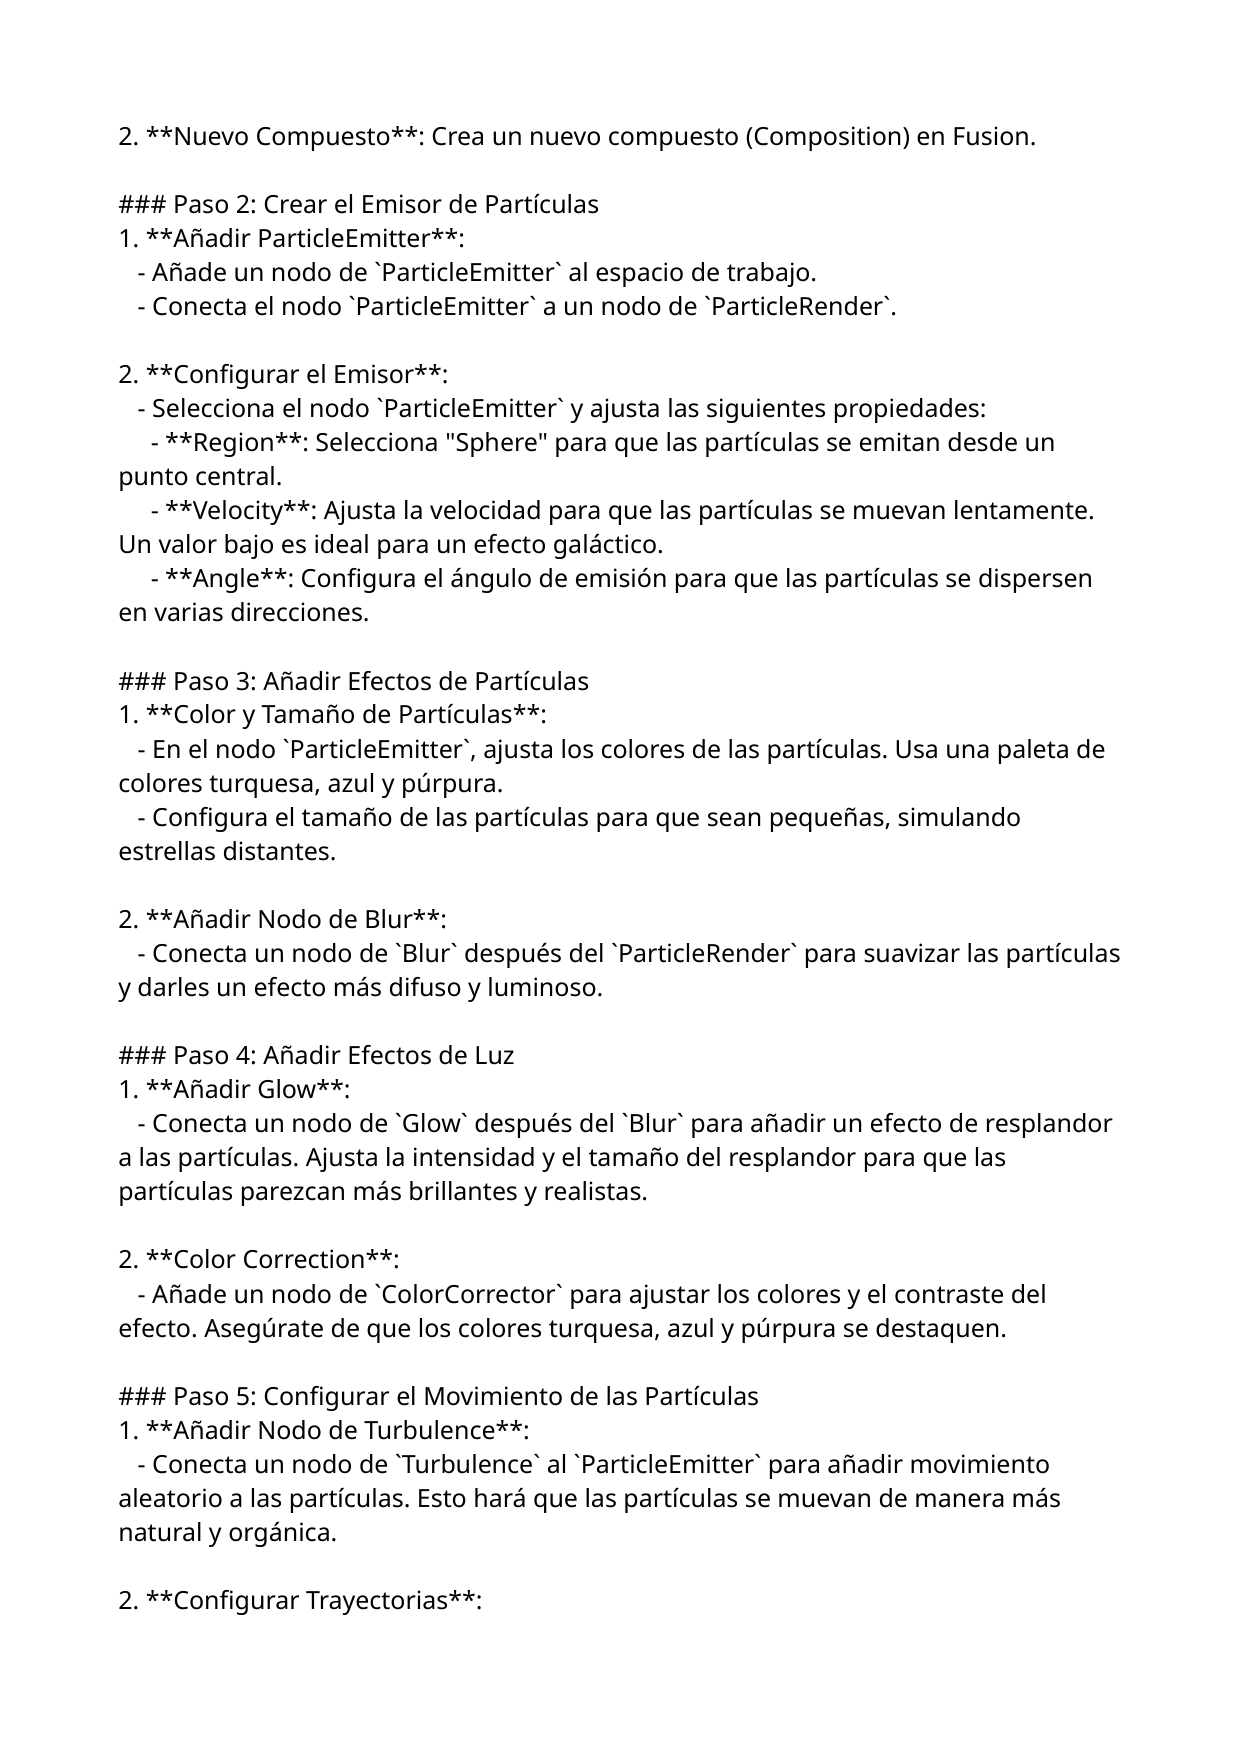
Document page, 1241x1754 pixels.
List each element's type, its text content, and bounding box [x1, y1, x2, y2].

text 1. **Añadir Nodo de Turbulence**: [118, 1412, 1122, 1447]
text - En el nodo `ParticleEmitter`, ajusta los colores de las partículas. Usa una paleta de colores turquesa, azul y púrpura. [118, 731, 1122, 799]
text - Añade un nodo de `ColorCorrector` para ajustar los colores y el contraste del efecto. Asegúrate de que los colores turquesa, azul y púrpura se destaquen. [118, 1276, 1122, 1344]
text 2. **Color Correction**: [118, 1242, 1122, 1276]
text 1. **Añadir Glow**: [118, 1072, 1122, 1106]
text - Conecta un nodo de `Turbulence` al `ParticleEmitter` para añadir movimiento aleatorio a las partículas. Esto hará que las partículas se muevan de manera más natural y orgánica. [118, 1447, 1122, 1549]
text 2. **Configurar Trayectorias**: [118, 1583, 1122, 1617]
text - Configura el tamaño de las partículas para que sean pequeñas, simulando estrellas distantes. [118, 799, 1122, 867]
text - **Velocity**: Ajusta la velocidad para que las partículas se muevan lentamente. Un valor bajo es ideal para un efecto galáctico. [118, 493, 1122, 561]
text ### Paso 5: Configurar el Movimiento de las Partículas [118, 1378, 1122, 1412]
text 1. **Color y Tamaño de Partículas**: [118, 697, 1122, 731]
text - **Angle**: Configura el ángulo de emisión para que las partículas se dispersen en varias direcciones. [118, 561, 1122, 629]
text - Añade un nodo de `ParticleEmitter` al espacio de trabajo. [118, 254, 1122, 288]
text ### Paso 2: Crear el Emisor de Partículas [118, 186, 1122, 220]
text 2. **Añadir Nodo de Blur**: [118, 902, 1122, 936]
text 1. **Añadir ParticleEmitter**: [118, 220, 1122, 254]
text 2. **Configurar el Emisor**: [118, 357, 1122, 391]
text - **Region**: Selecciona "Sphere" para que las partículas se emitan desde un punto central. [118, 425, 1122, 493]
text - Conecta un nodo de `Glow` después del `Blur` para añadir un efecto de resplandor a las partículas. Ajusta la intensidad y el tamaño del resplandor para que las partículas parezcan más brillantes y realistas. [118, 1106, 1122, 1208]
text - Conecta el nodo `ParticleEmitter` a un nodo de `ParticleRender`. [118, 288, 1122, 322]
text ### Paso 4: Añadir Efectos de Luz [118, 1038, 1122, 1072]
text - Selecciona el nodo `ParticleEmitter` y ajusta las siguientes propiedades: [118, 391, 1122, 425]
text 2. **Nuevo Compuesto**: Crea un nuevo compuesto (Composition) en Fusion. [118, 118, 1122, 152]
text ### Paso 3: Añadir Efectos de Partículas [118, 663, 1122, 697]
text - Conecta un nodo de `Blur` después del `ParticleRender` para suavizar las partículas y darles un efecto más difuso y luminoso. [118, 936, 1122, 1004]
